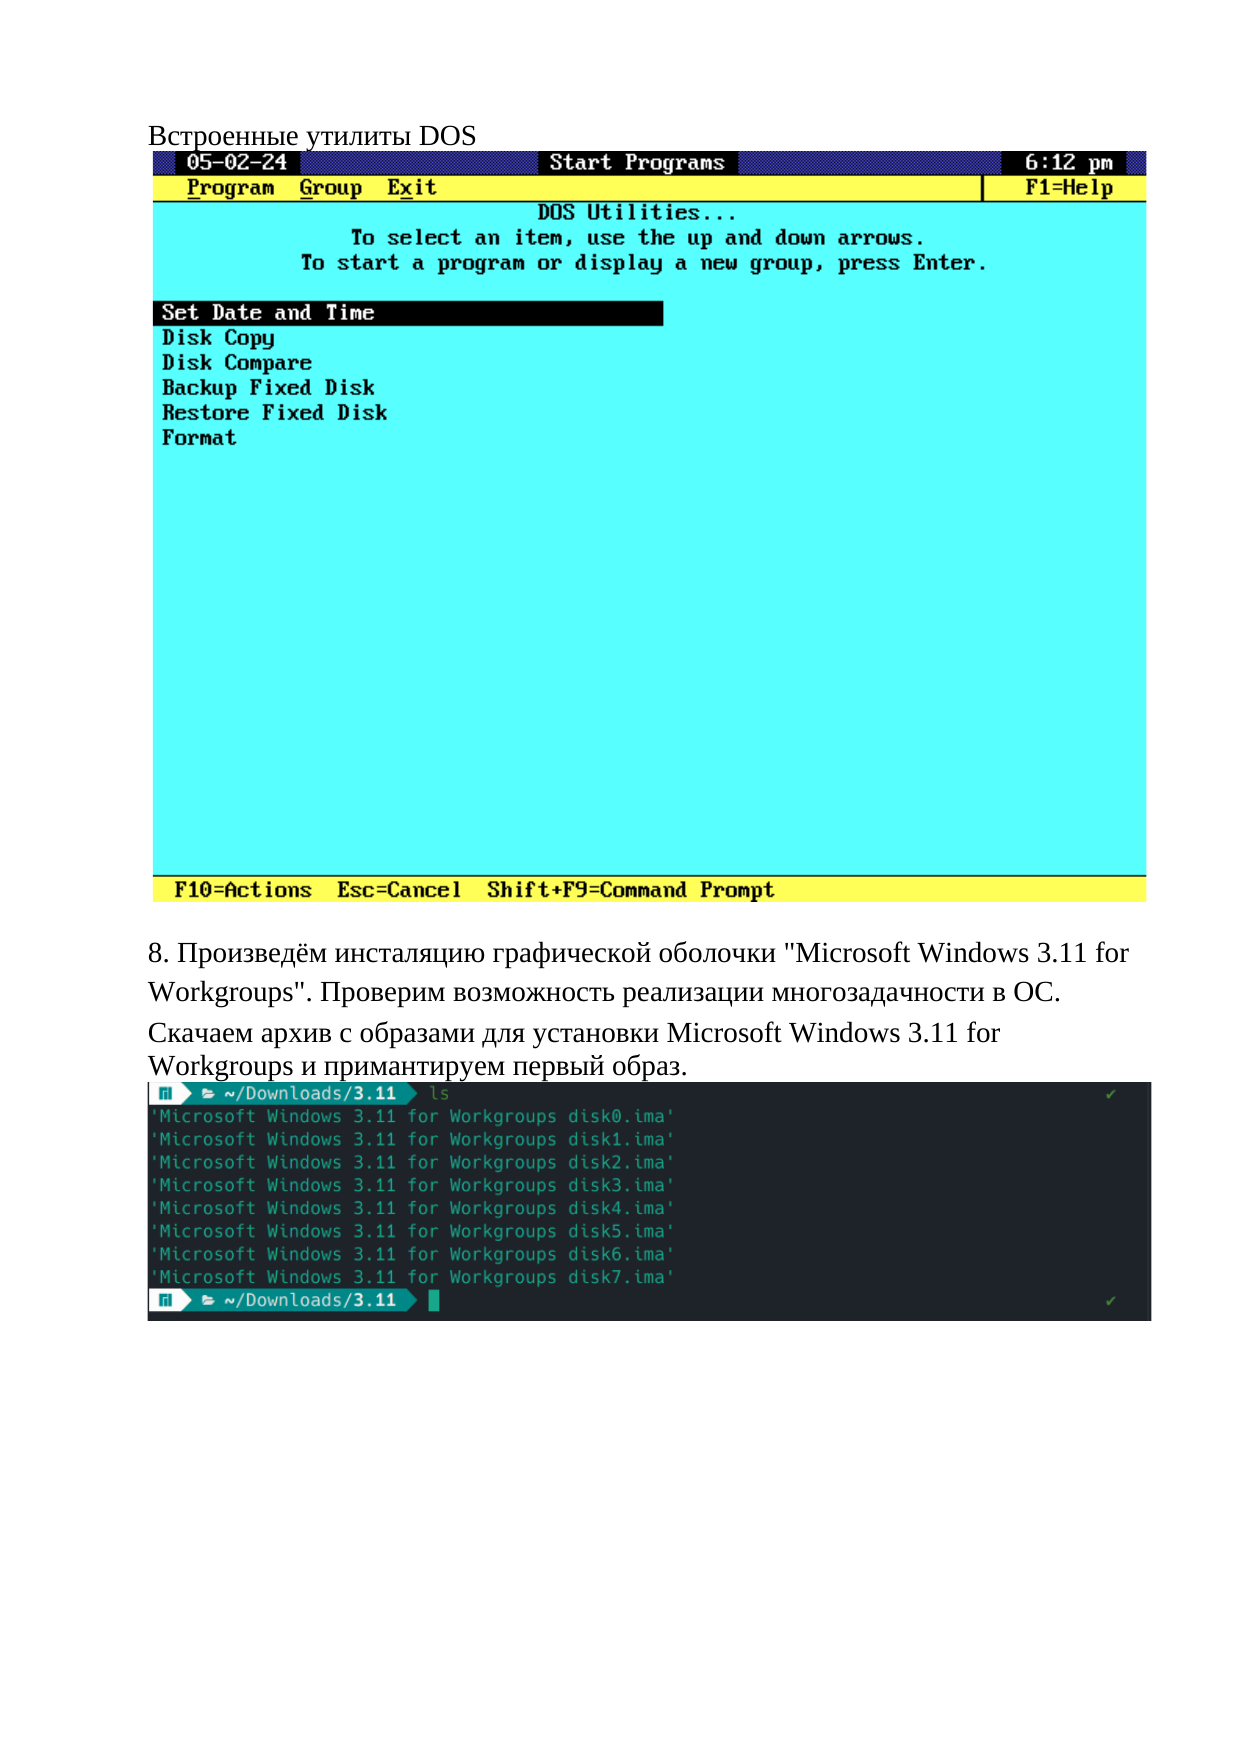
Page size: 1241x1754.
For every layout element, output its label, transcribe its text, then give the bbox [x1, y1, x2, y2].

picture [152, 151, 1147, 902]
text 8. Произведём инсталяцию графической оболочки "Microsoft Windows 3.11 for Workgroups". Проверим возможность реализации многозадачности в ОС. [148, 935, 1152, 1007]
picture [147, 1082, 1152, 1321]
text Встроенные утилиты DOS [148, 118, 1152, 152]
text Скачаем архив с образами для установки Microsoft Windows 3.11 for Workgroups и примантируем первый образ. [148, 1015, 1152, 1082]
